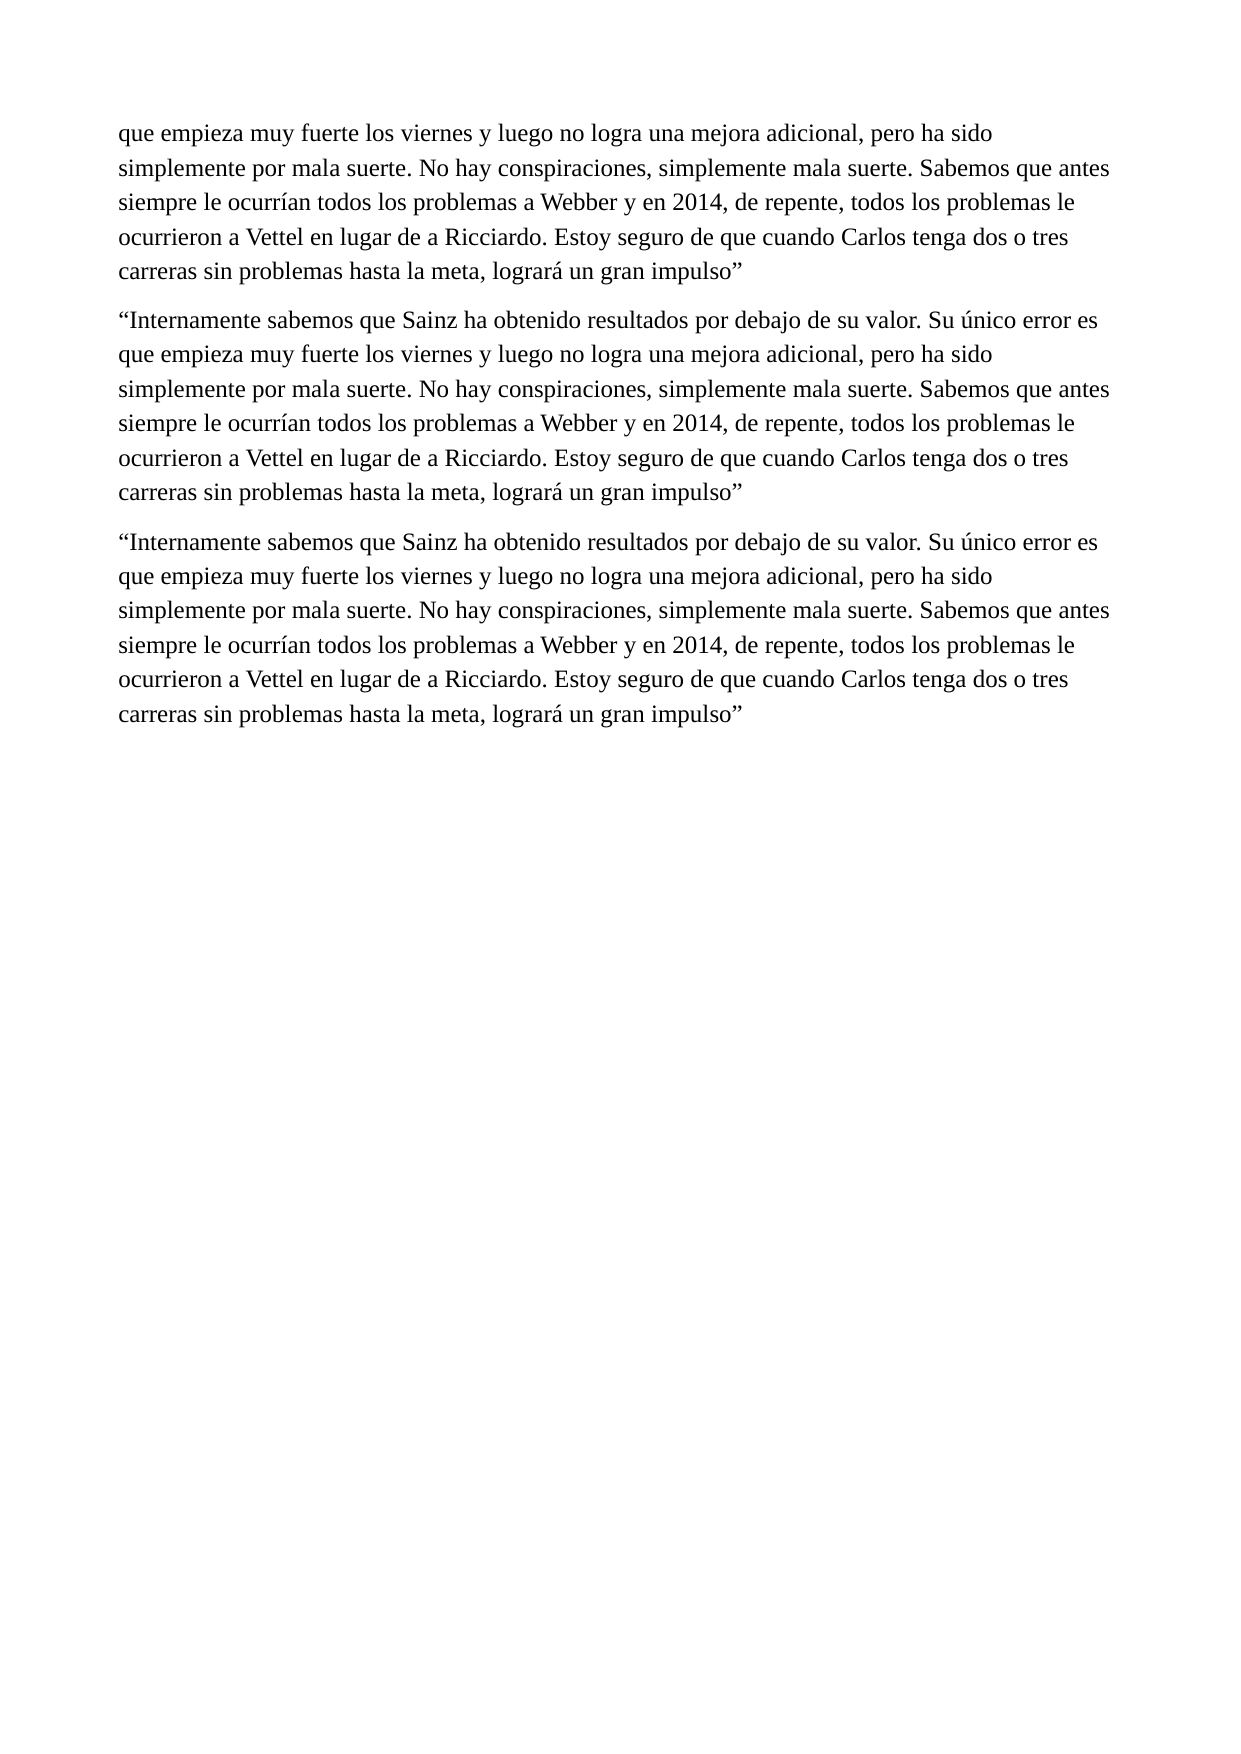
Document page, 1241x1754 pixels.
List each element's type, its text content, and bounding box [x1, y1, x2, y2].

text “Internamente sabemos que Sainz ha obtenido resultados por debajo de su valor. Su único error es que empieza muy fuerte los viernes y luego no logra una mejora adicional, pero ha sido simplemente por mala suerte. No hay conspiraciones, simplemente mala suerte. Sabemos que antes siempre le ocurrían todos los problemas a Webber y en 2014, de repente, todos los problemas le ocurrieron a Vettel en lugar de a Ricciardo. Estoy seguro de que cuando Carlos tenga dos o tres carreras sin problemas hasta la meta, logrará un gran impulso” [118, 527, 1122, 728]
text que empieza muy fuerte los viernes y luego no logra una mejora adicional, pero ha sido simplemente por mala suerte. No hay conspiraciones, simplemente mala suerte. Sabemos que antes siempre le ocurrían todos los problemas a Webber y en 2014, de repente, todos los problemas le ocurrieron a Vettel en lugar de a Ricciardo. Estoy seguro de que cuando Carlos tenga dos o tres carreras sin problemas hasta la meta, logrará un gran impulso” [118, 118, 1122, 285]
text “Internamente sabemos que Sainz ha obtenido resultados por debajo de su valor. Su único error es que empieza muy fuerte los viernes y luego no logra una mejora adicional, pero ha sido simplemente por mala suerte. No hay conspiraciones, simplemente mala suerte. Sabemos que antes siempre le ocurrían todos los problemas a Webber y en 2014, de repente, todos los problemas le ocurrieron a Vettel en lugar de a Ricciardo. Estoy seguro de que cuando Carlos tenga dos o tres carreras sin problemas hasta la meta, logrará un gran impulso” [118, 305, 1122, 506]
